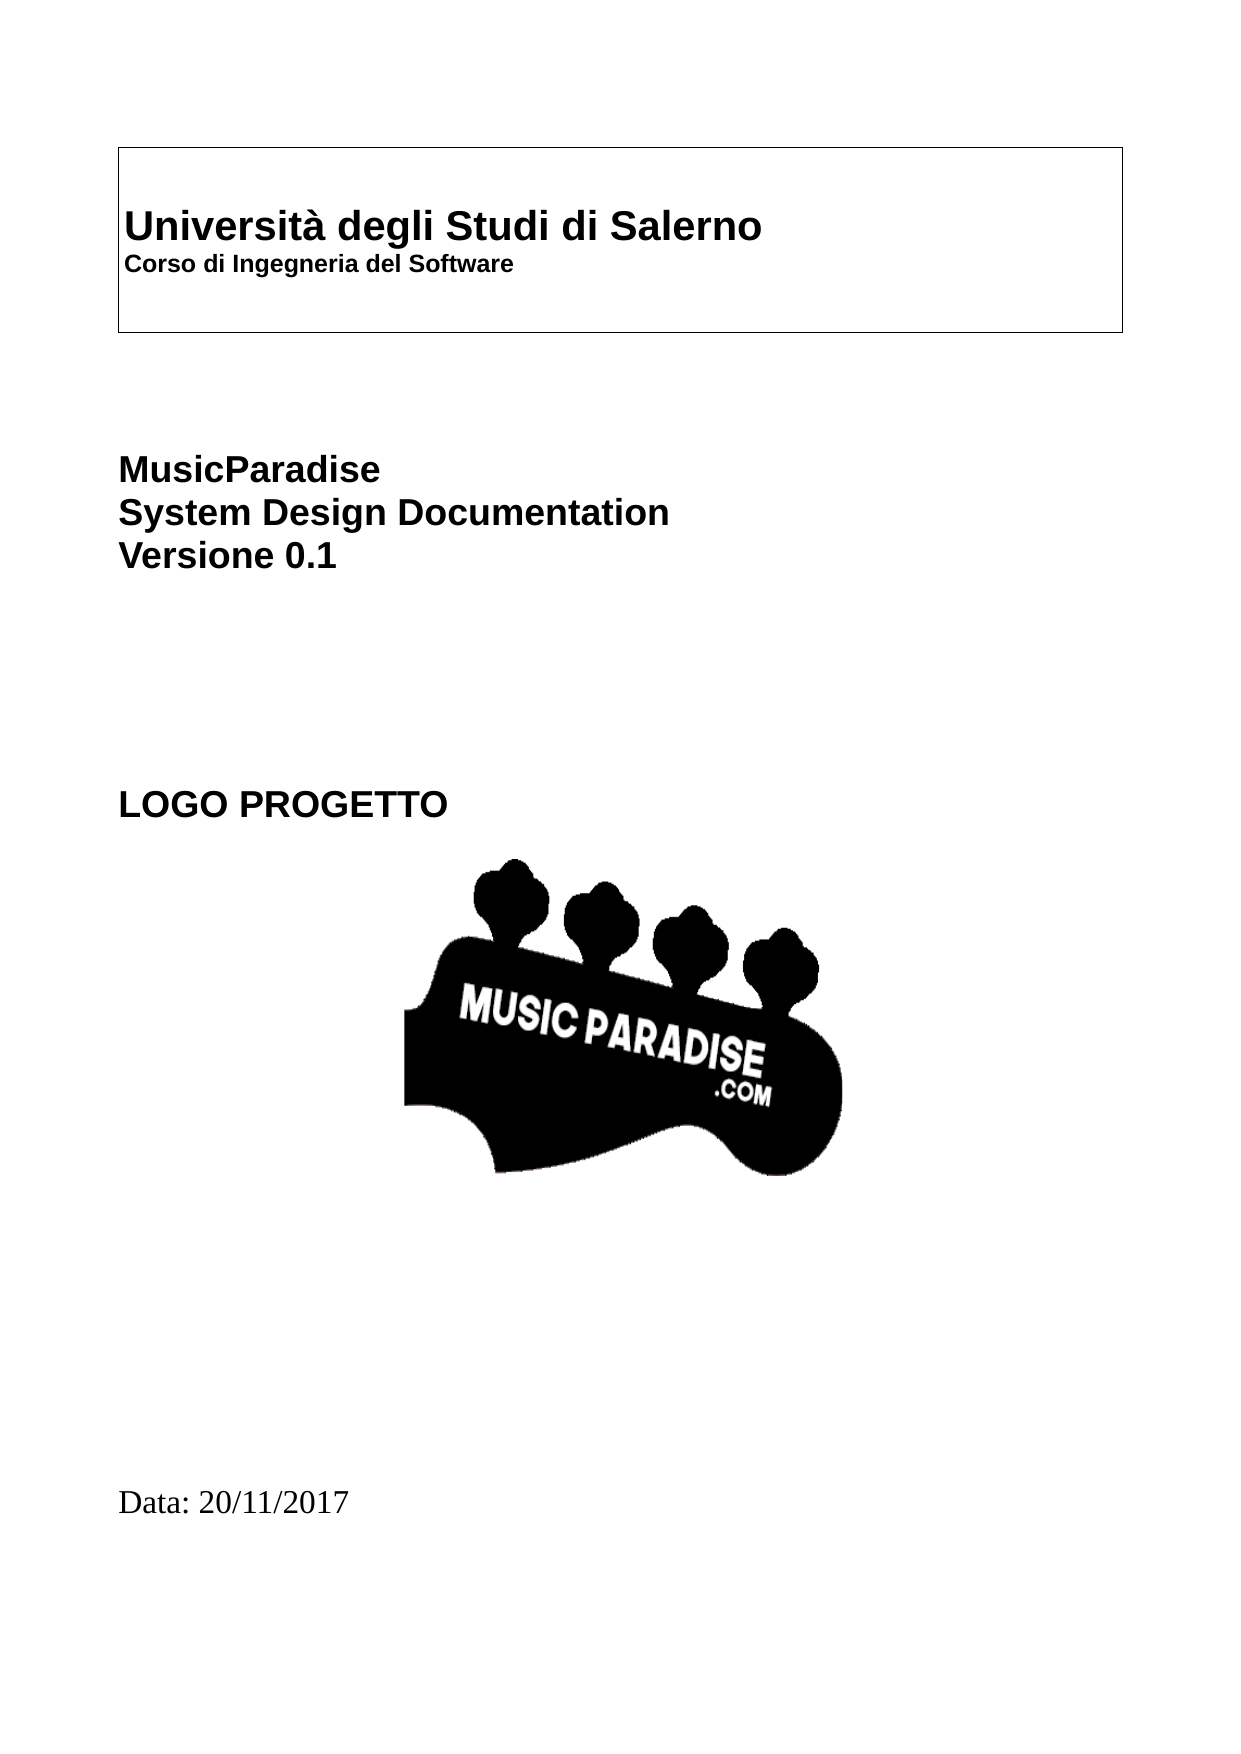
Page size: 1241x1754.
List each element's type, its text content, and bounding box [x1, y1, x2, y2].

text MusicParadise System Design Documentation Versione 0.1 [118, 447, 1122, 619]
text LOGO PROGETTO [118, 782, 1122, 825]
text Data: 20/11/2017 [118, 1482, 1122, 1520]
table_header Università degli Studi di Salerno Corso di Ingegneria del Software [119, 148, 1122, 331]
